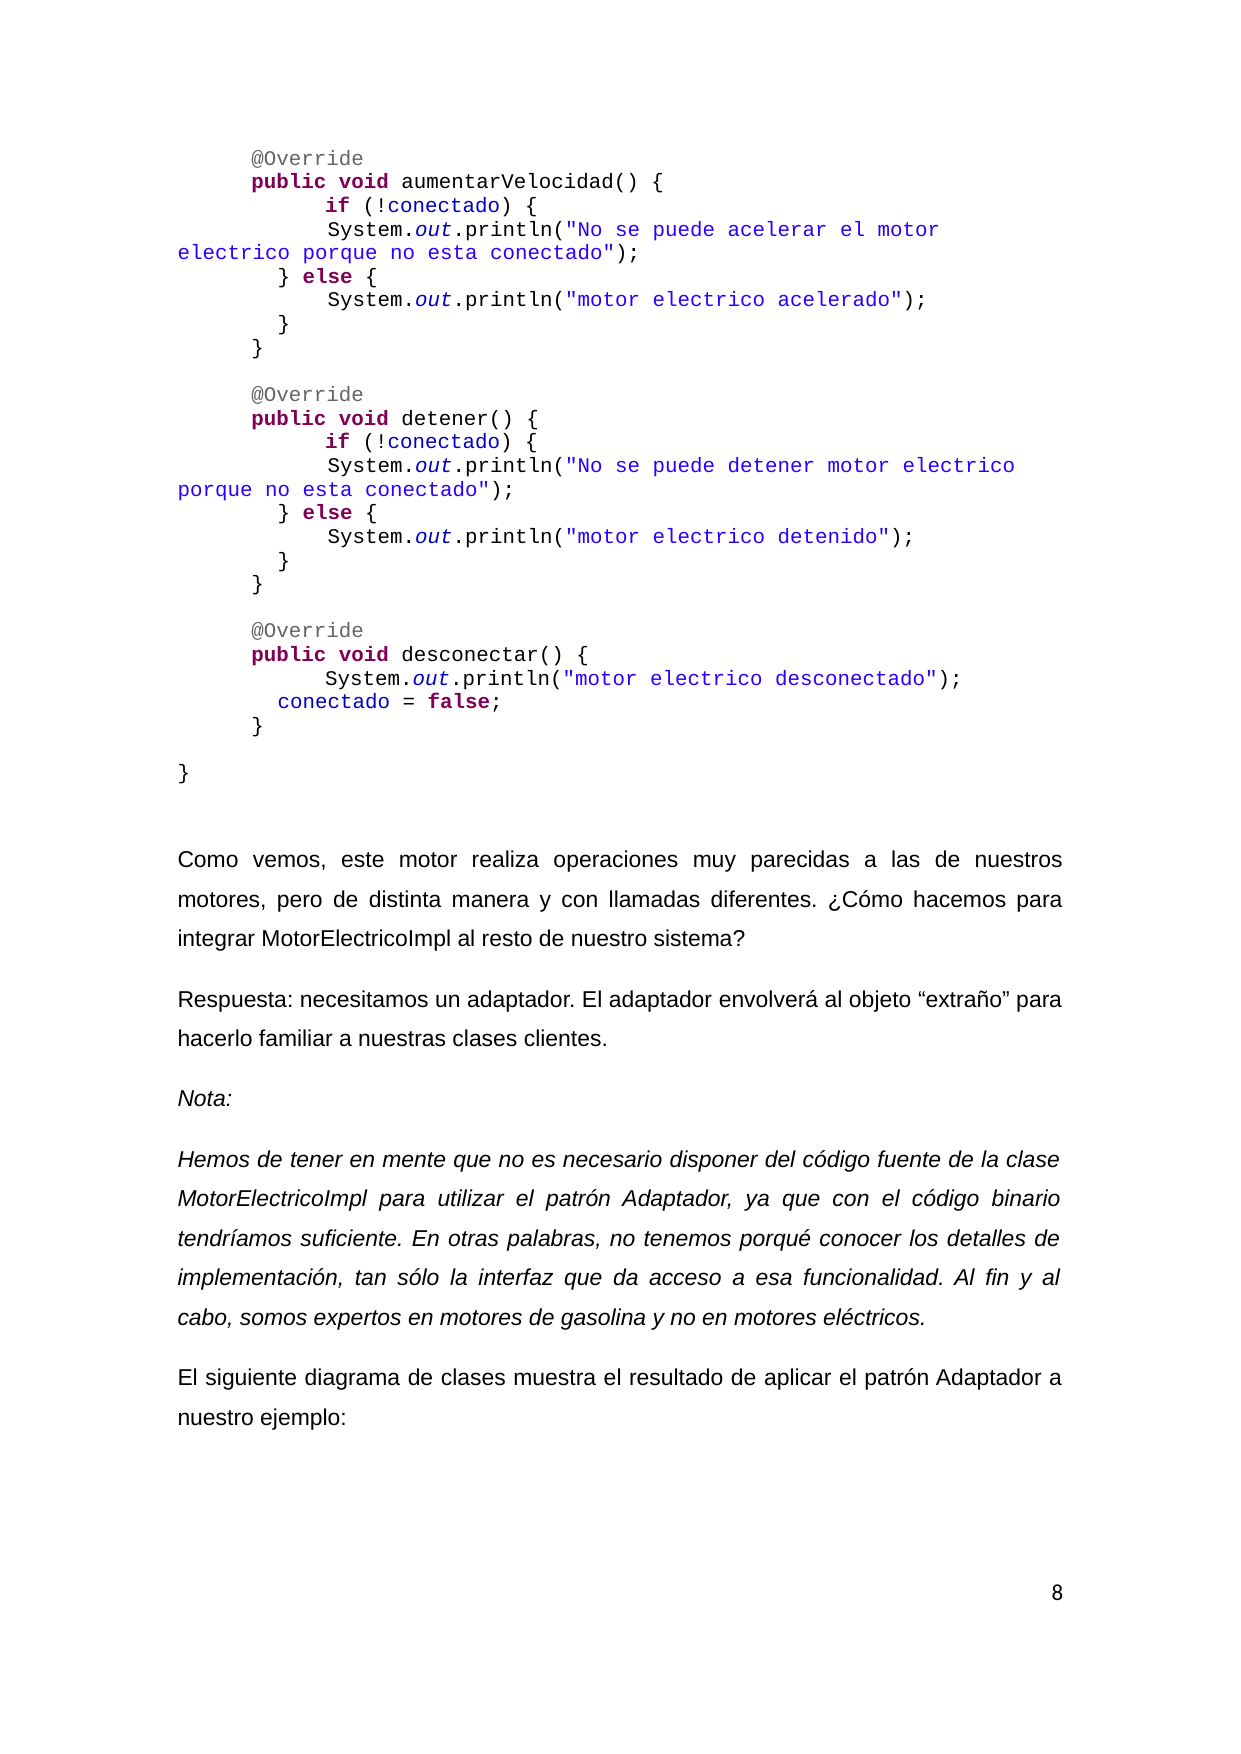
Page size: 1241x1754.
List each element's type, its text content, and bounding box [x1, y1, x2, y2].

text } else { [177, 502, 1063, 526]
text System.out.println("No se puede acelerar el motor electrico porque no esta conectado"); [177, 218, 1063, 266]
text Hemos de tener en mente que no es necesario disponer del código fuente de la clase MotorElectricoImpl para utilizar el patrón Adaptador, ya que con el código binario tendríamos suficiente. En otras palabras, no tenemos porqué conocer los detalles de implementación, tan sólo la interfaz que da acceso a esa funcionalidad. Al fin y al cabo, somos expertos en motores de gasolina y no en motores eléctricos. [177, 1146, 1063, 1330]
text } [177, 715, 1063, 739]
text @Override [177, 384, 1063, 408]
text System.out.println("motor electrico acelerado"); [177, 289, 1063, 313]
text if (!conectado) { [177, 195, 1063, 218]
text if (!conectado) { [177, 431, 1063, 455]
text conectado = false; [177, 691, 1063, 715]
text Respuesta: necesitamos un adaptador. El adaptador envolverá al objeto “extraño” para hacerlo familiar a nuestras clases clientes. [177, 986, 1063, 1051]
text } [177, 337, 1063, 360]
text System.out.println("No se puede detener motor electrico porque no esta conectado"); [177, 455, 1063, 502]
text } [177, 549, 1063, 573]
text System.out.println("motor electrico desconectado"); [177, 668, 1063, 691]
text public void desconectar() { [177, 644, 1063, 668]
text } [177, 573, 1063, 597]
text Nota: [177, 1085, 1063, 1112]
text El siguiente diagrama de clases muestra el resultado de aplicar el patrón Adaptador a nuestro ejemplo: [177, 1364, 1063, 1430]
text public void detener() { [177, 408, 1063, 431]
text } else { [177, 266, 1063, 289]
text } [177, 313, 1063, 337]
text Como vemos, este motor realiza operaciones muy parecidas a las de nuestros motores, pero de distinta manera y con llamadas diferentes. ¿Cómo hacemos para integrar MotorElectricoImpl al resto de nuestro sistema? [177, 846, 1063, 952]
text @Override [177, 148, 1063, 171]
text @Override [177, 621, 1063, 644]
text public void aumentarVelocidad() { [177, 171, 1063, 195]
text } [177, 762, 1063, 786]
text System.out.println("motor electrico detenido"); [177, 526, 1063, 549]
